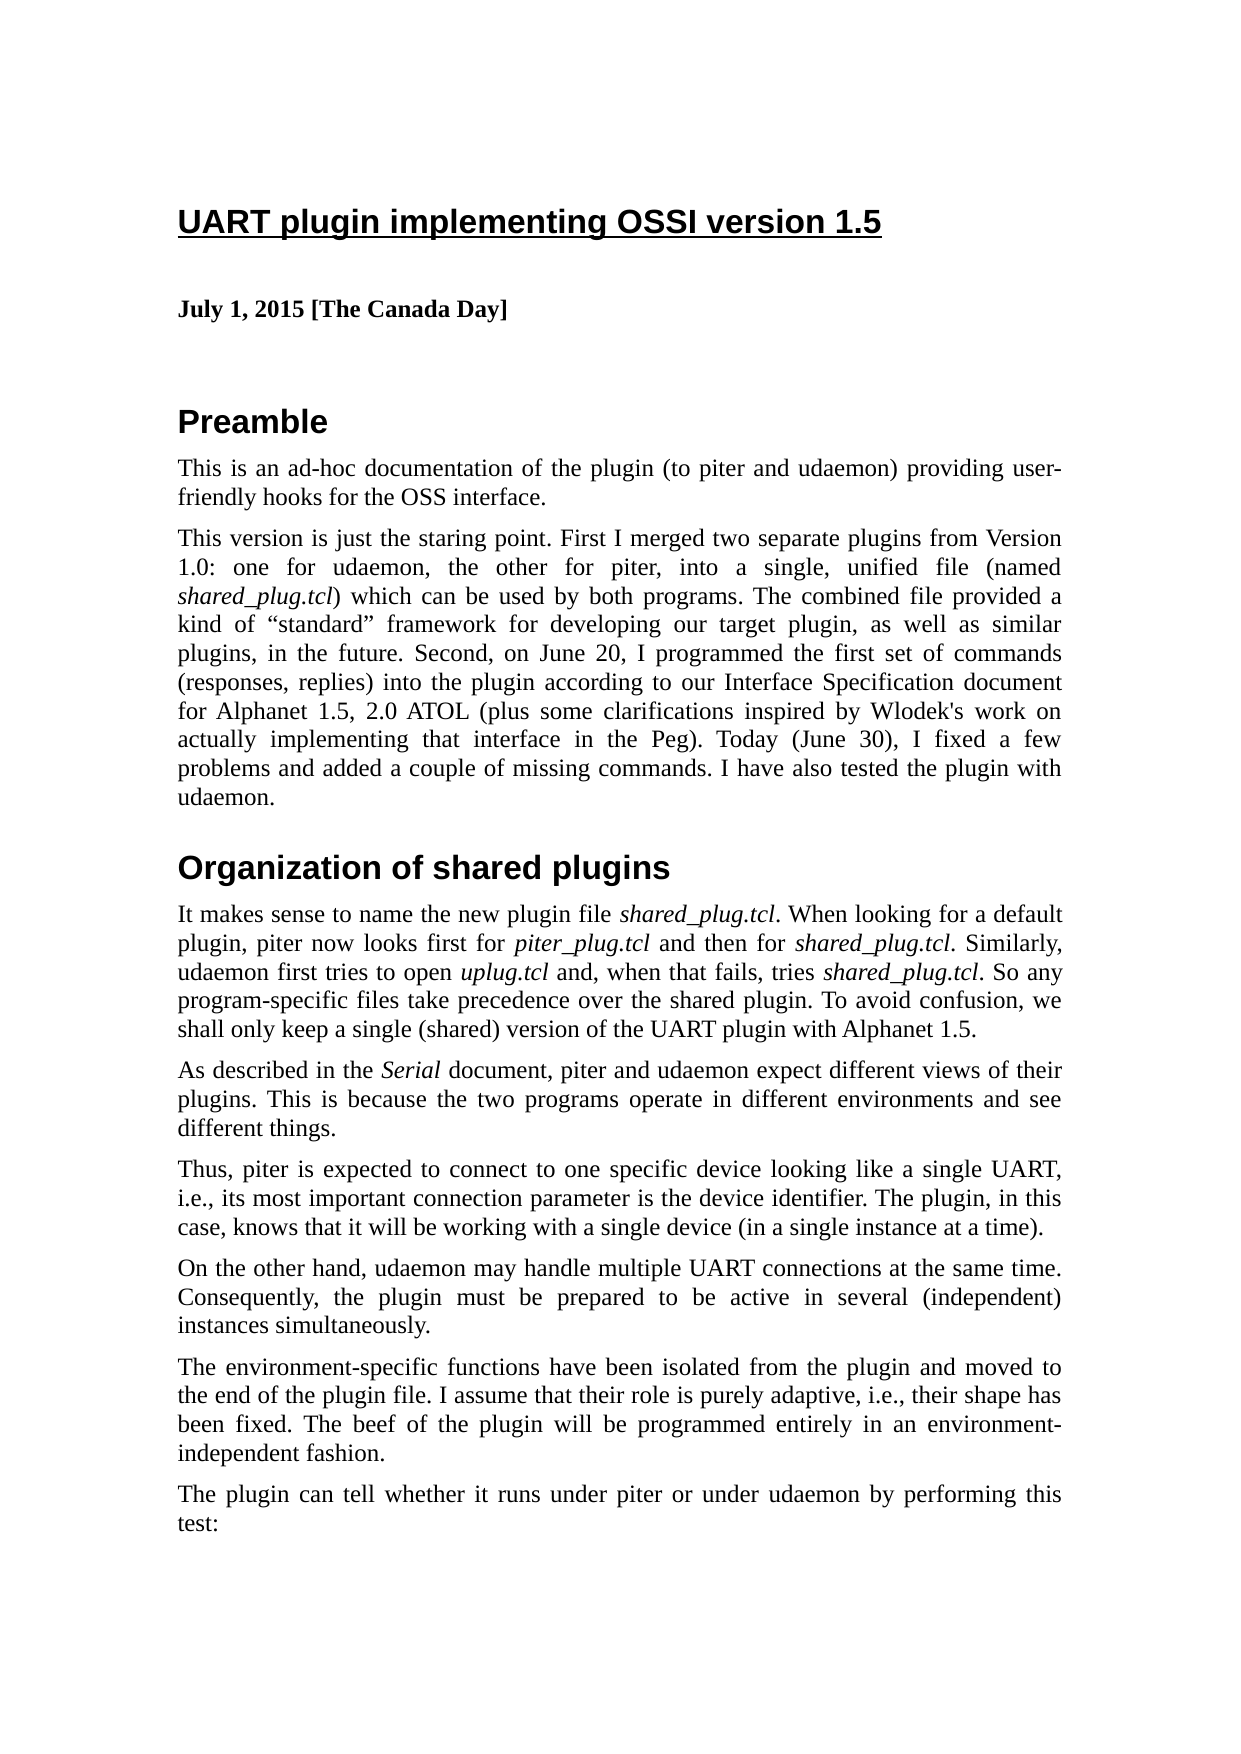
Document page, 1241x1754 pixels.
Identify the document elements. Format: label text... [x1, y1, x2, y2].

text The plugin can tell whether it runs under piter or under udaemon by performing this test: [177, 1479, 1063, 1537]
subtitle Preamble [177, 402, 1063, 441]
text This is an ad-hoc documentation of the plugin (to piter and udaemon) providing user-friendly hooks for the OSS interface. [177, 453, 1063, 511]
text It makes sense to name the new plugin file shared_plug.tcl. When looking for a default plugin, piter now looks first for piter_plug.tcl and then for shared_plug.tcl. Similarly, udaemon first tries to open uplug.tcl and, when that fails, tries shared_plug.tcl. So any program-specific files take precedence over the shared plugin. To avoid confusion, we shall only keep a single (shared) version of the UART plugin with Alphanet 1.5. [177, 899, 1063, 1043]
subtitle Organization of shared plugins [177, 848, 1063, 887]
text On the other hand, udaemon may handle multiple UART connections at the same time. Consequently, the plugin must be prepared to be active in several (independent) instances simultaneously. [177, 1253, 1063, 1339]
text As described in the Serial document, piter and udaemon expect different views of their plugins. This is because the two programs operate in different environments and see different things. [177, 1056, 1063, 1142]
text The environment-specific functions have been isolated from the plugin and moved to the end of the plugin file. I assume that their role is purely adaptive, i.e., their shape has been fixed. The beef of the plugin will be programmed entirely in an environment-independent fashion. [177, 1352, 1063, 1467]
text July 1, 2015 [The Canada Day] [177, 294, 1063, 323]
text This version is just the staring point. First I merged two separate plugins from Version 1.0: one for udaemon, the other for piter, into a single, unified file (named shared_plug.tcl) which can be used by both programs. The combined file provided a kind of “standard” framework for developing our target plugin, as well as similar plugins, in the future. Second, on June 20, I programmed the first set of commands (responses, replies) into the plugin according to our Interface Specification document for Alphanet 1.5, 2.0 ATOL (plus some clarifications inspired by Wlodek's work on actually implementing that interface in the Peg). Today (June 30), I fixed a few problems and added a couple of missing commands. I have also tested the plugin with udaemon. [177, 523, 1063, 811]
text Thus, piter is expected to connect to one specific device looking like a single UART, i.e., its most important connection parameter is the device identifier. The plugin, in this case, knows that it will be working with a single device (in a single instance at a time). [177, 1154, 1063, 1241]
subtitle UART plugin implementing OSSI version 1.5 [177, 202, 1063, 241]
